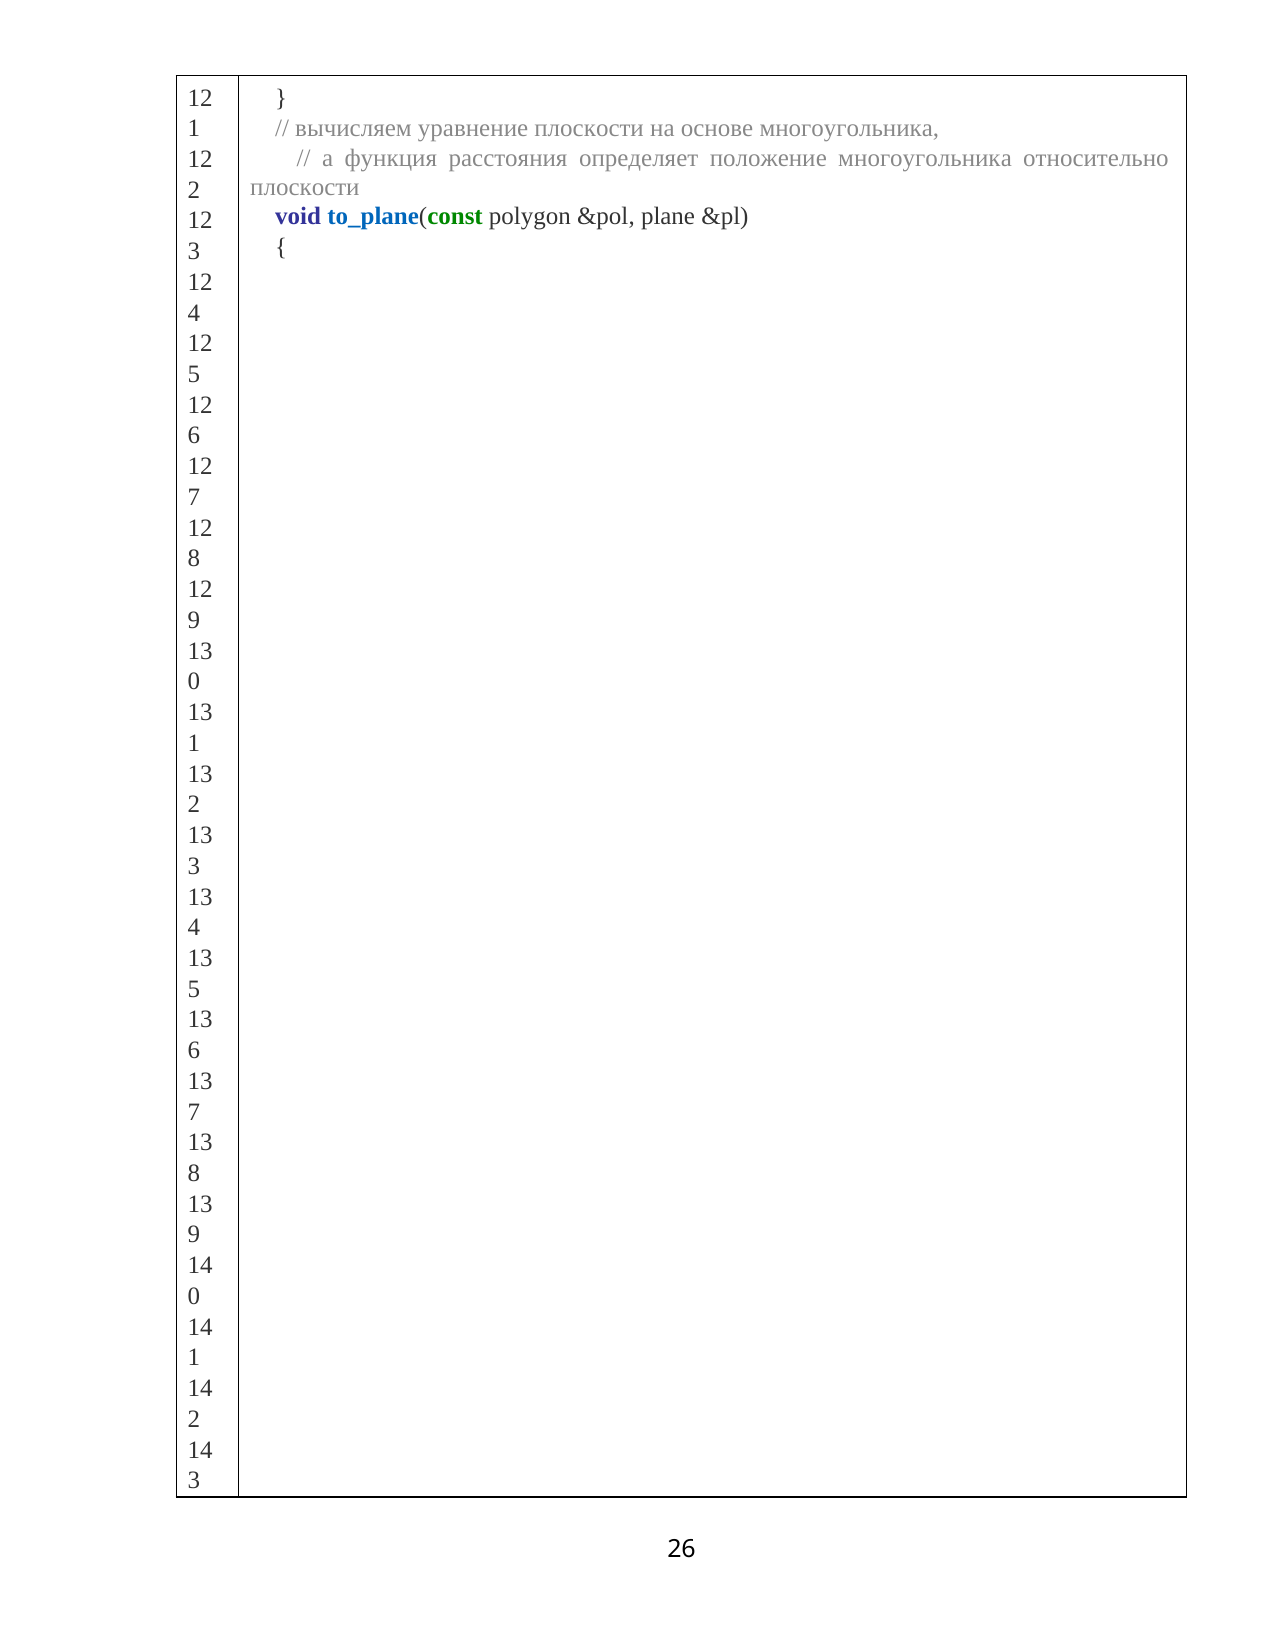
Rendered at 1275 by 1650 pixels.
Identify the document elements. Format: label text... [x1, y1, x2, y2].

table_header } // вычисляем уравнение плоскости на основе многоугольника, // а функция расстояния определяет положение многоугольника относительно плоскости void to_plane(const polygon &pol, plane &pl) { [239, 76, 1186, 1496]
table_header 121 122 123 124 125 126 127 128 129 130 131 132 133 134 135 136 137 138 139 140 141 142 143 [177, 76, 238, 1496]
